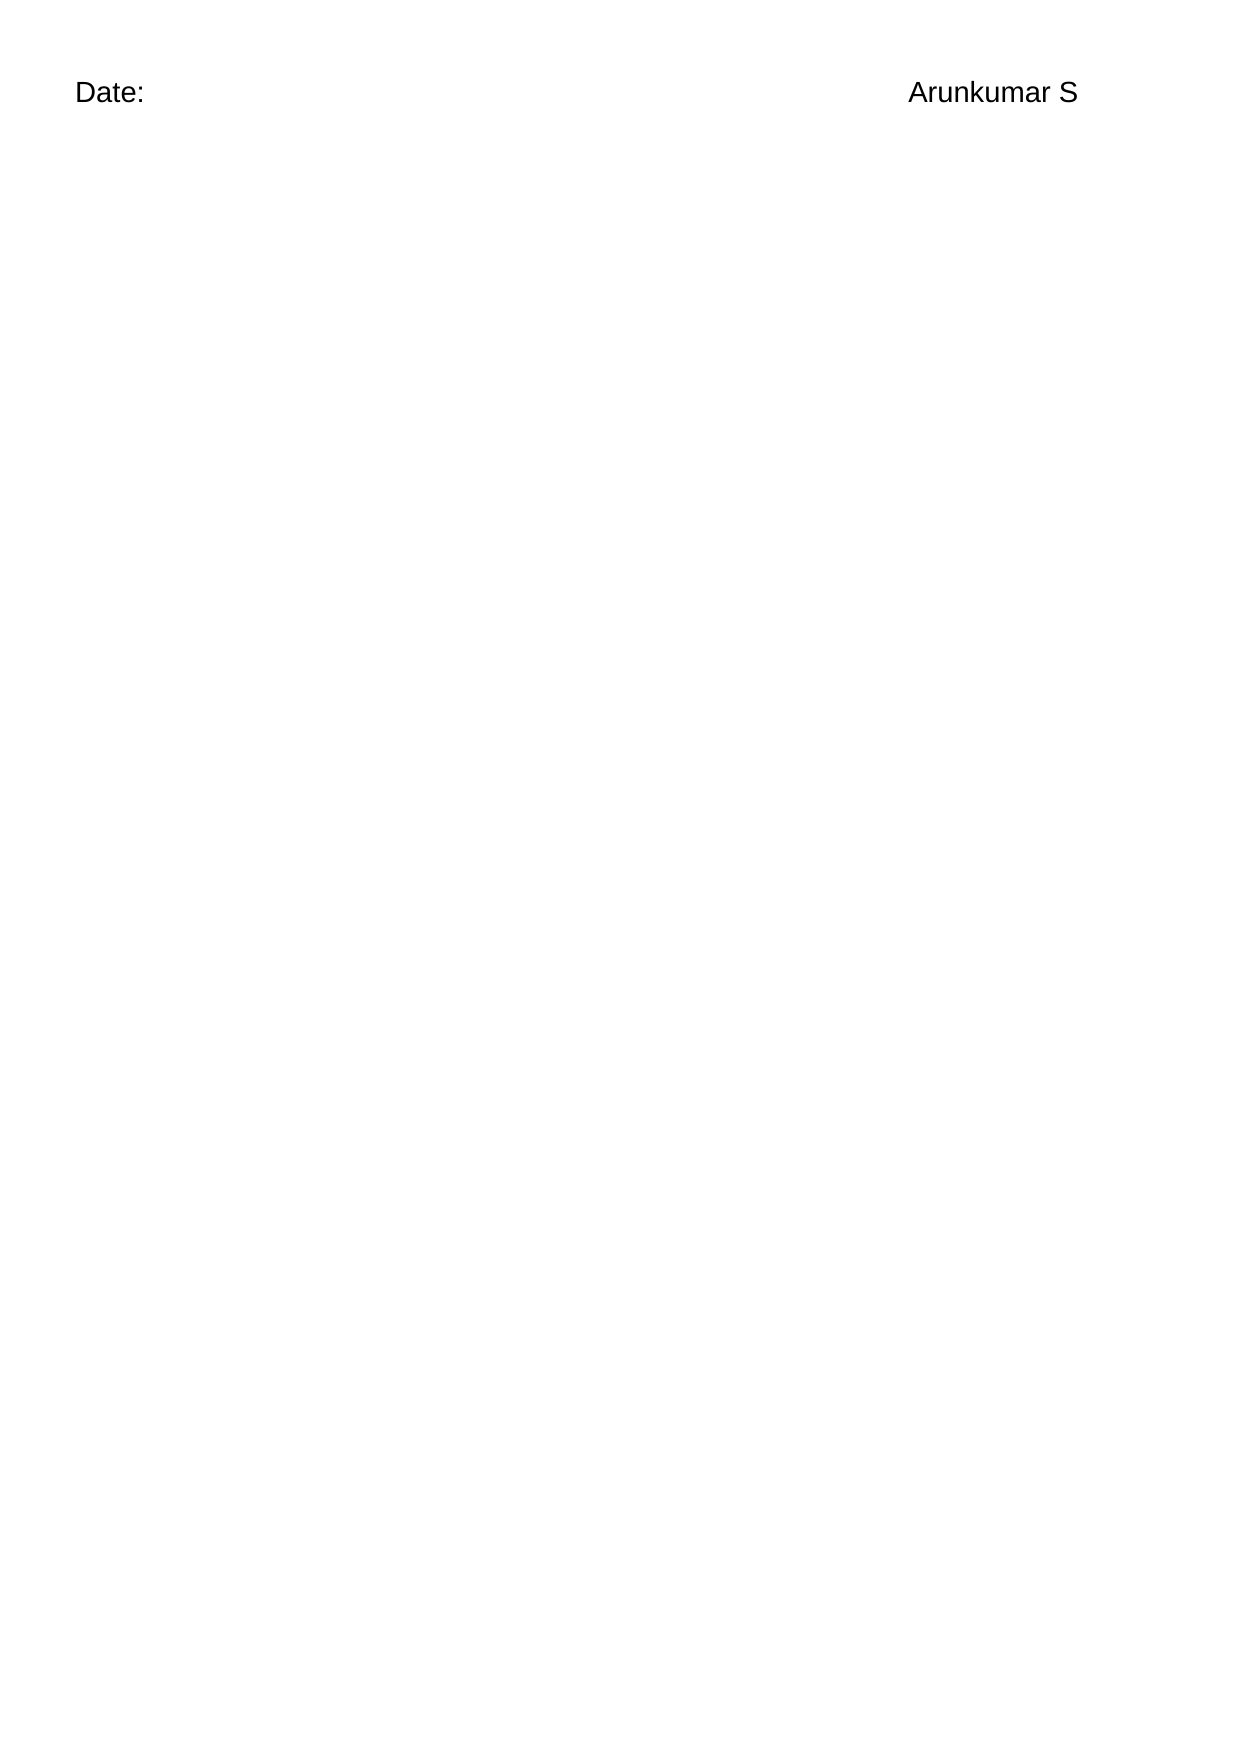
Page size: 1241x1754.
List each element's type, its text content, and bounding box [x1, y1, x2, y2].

text Date: Arunkumar S [75, 75, 1165, 108]
